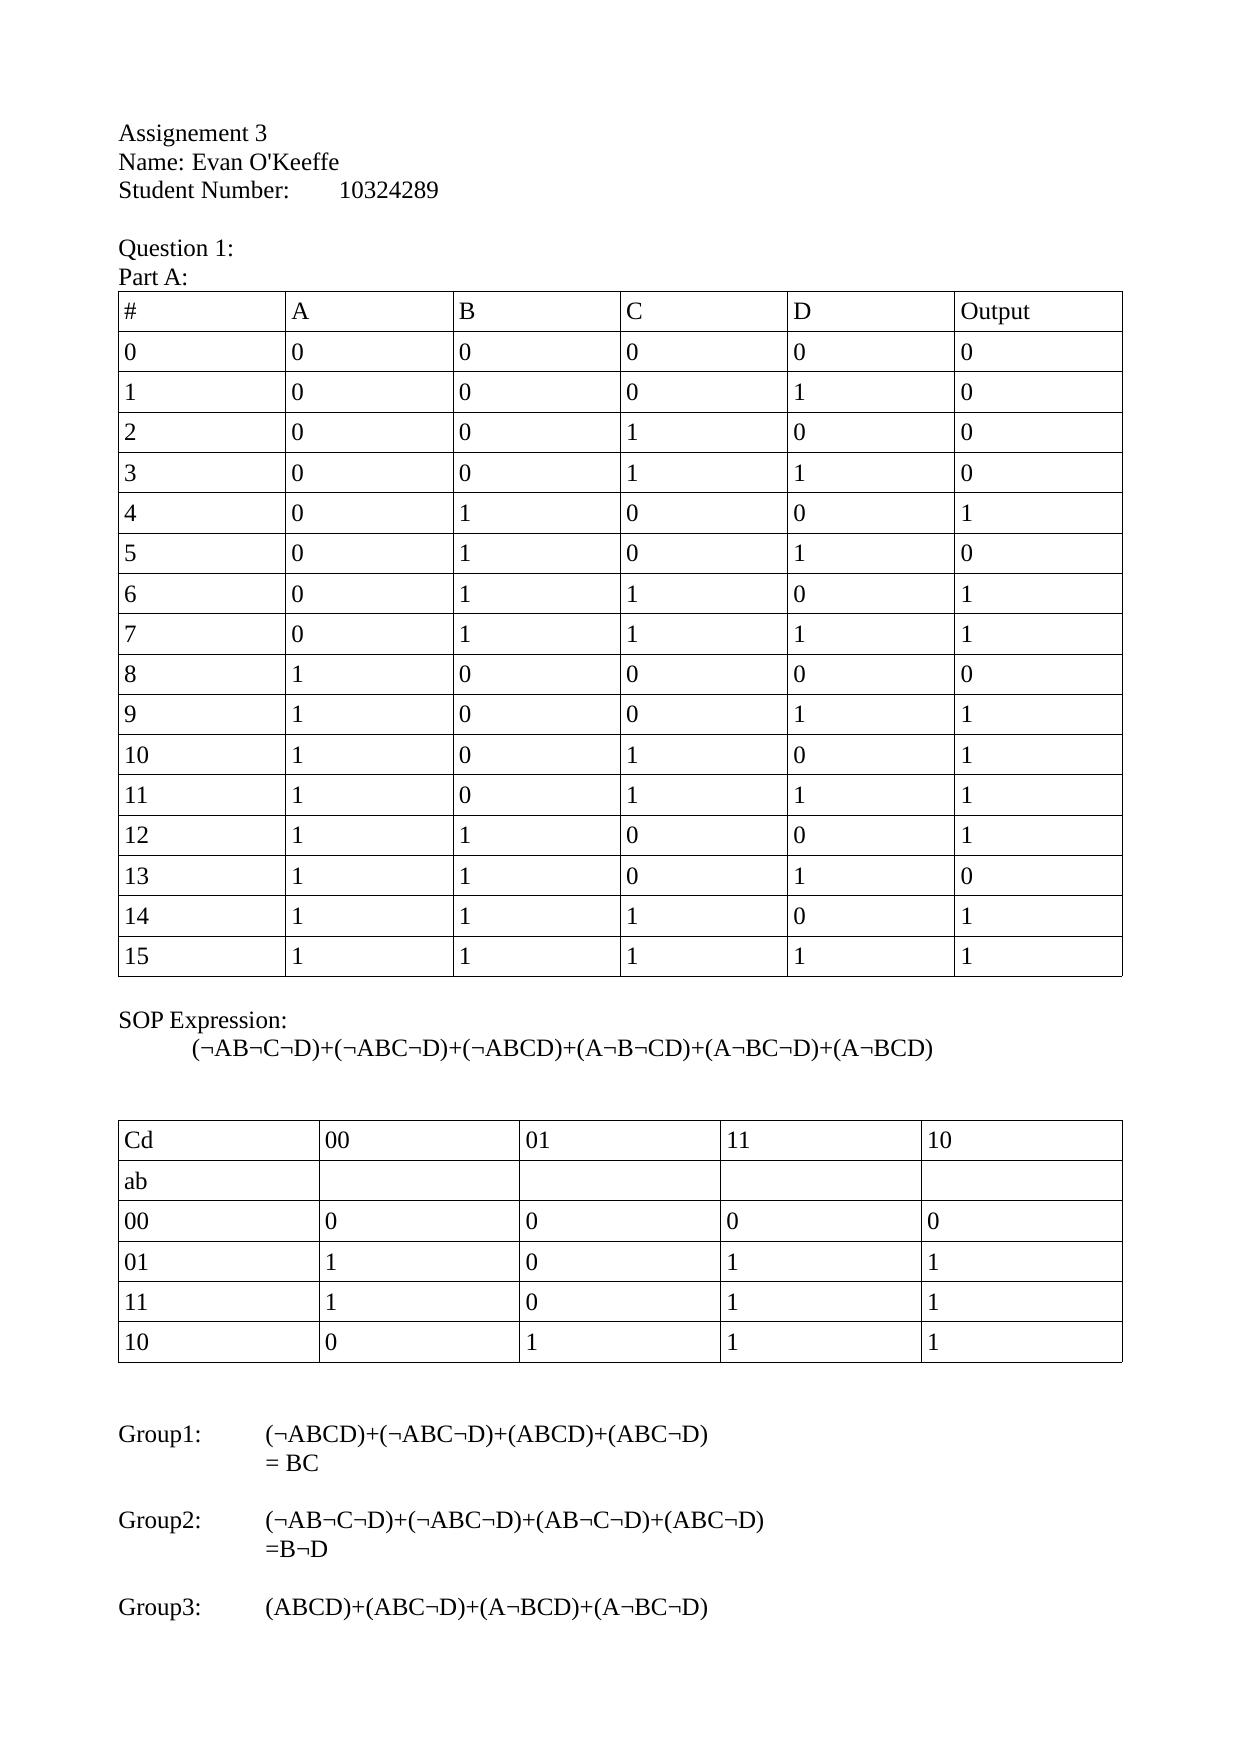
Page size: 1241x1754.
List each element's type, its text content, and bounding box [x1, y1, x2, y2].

table_cell 3 [119, 453, 285, 492]
table_cell 0 [621, 856, 787, 895]
table_cell 0 [454, 695, 620, 734]
table_cell 11 [119, 775, 285, 815]
table_header A [286, 292, 453, 331]
table_cell 1 [621, 937, 787, 976]
text Student Number: 10324289 [118, 176, 1122, 204]
table_cell 1 [721, 1322, 921, 1362]
table_cell 1 [788, 856, 954, 895]
table_cell 0 [454, 332, 620, 371]
table_cell 1 [788, 453, 954, 492]
table_cell 1 [621, 453, 787, 492]
table_cell 01 [119, 1242, 319, 1281]
table_cell 0 [788, 332, 954, 371]
table_cell 6 [119, 574, 285, 613]
table_cell 0 [454, 372, 620, 412]
table_cell 1 [955, 896, 1122, 936]
table_cell 0 [721, 1201, 921, 1241]
table_cell 0 [454, 775, 620, 815]
table_cell 1 [119, 372, 285, 412]
table_header 11 [721, 1121, 921, 1160]
table_cell 1 [788, 372, 954, 412]
table_cell 9 [119, 695, 285, 734]
text Group3: (ABCD)+(ABC¬D)+(A¬BCD)+(A¬BC¬D) [118, 1592, 1122, 1621]
table_cell 1 [955, 937, 1122, 976]
table_cell 1 [955, 775, 1122, 815]
table_header C [621, 292, 787, 331]
table_cell 1 [922, 1282, 1122, 1321]
text Group2: (¬AB¬C¬D)+(¬ABC¬D)+(AB¬C¬D)+(ABC¬D) [118, 1506, 1122, 1534]
table_cell 1 [955, 493, 1122, 532]
table_cell 1 [286, 896, 453, 936]
table_cell 1 [454, 614, 620, 653]
table_cell 1 [788, 775, 954, 815]
table_header Cd [119, 1121, 319, 1160]
text Name: Evan O'Keeffe [118, 147, 1122, 176]
table_cell 1 [320, 1282, 519, 1321]
table_header # [119, 292, 285, 331]
table_cell [922, 1161, 1122, 1200]
table_cell 1 [454, 937, 620, 976]
table_cell 0 [520, 1282, 720, 1321]
text (¬AB¬C¬D)+(¬ABC¬D)+(¬ABCD)+(A¬B¬CD)+(A¬BC¬D)+(A¬BCD) [118, 1033, 1122, 1062]
table_cell 1 [454, 856, 620, 895]
table_cell 1 [454, 534, 620, 573]
table_cell 0 [621, 816, 787, 855]
table_cell 0 [788, 816, 954, 855]
text Part A: [118, 262, 1122, 291]
table_cell 0 [621, 695, 787, 734]
table_header B [454, 292, 620, 331]
table_cell 0 [520, 1201, 720, 1241]
table_cell 0 [788, 413, 954, 452]
table_cell 0 [955, 534, 1122, 573]
table_cell 1 [621, 614, 787, 653]
table_header 00 [320, 1121, 519, 1160]
table_cell 12 [119, 816, 285, 855]
table_cell 0 [286, 493, 453, 532]
table_cell 1 [621, 413, 787, 452]
table_cell 1 [286, 655, 453, 694]
table_cell 0 [788, 896, 954, 936]
table_cell 0 [454, 655, 620, 694]
text Assignement 3 [118, 118, 1122, 147]
table_cell 0 [286, 534, 453, 573]
table_cell 2 [119, 413, 285, 452]
table_cell 7 [119, 614, 285, 653]
table_cell 0 [286, 574, 453, 613]
table_cell 1 [286, 937, 453, 976]
table_cell 0 [454, 735, 620, 774]
table_header D [788, 292, 954, 331]
table_cell 1 [788, 614, 954, 653]
table_cell 1 [955, 695, 1122, 734]
table_cell 0 [922, 1201, 1122, 1241]
table_cell 0 [621, 655, 787, 694]
table_cell 1 [286, 816, 453, 855]
table_cell 0 [621, 332, 787, 371]
table_cell 1 [721, 1242, 921, 1281]
table_cell 0 [955, 453, 1122, 492]
table_cell 5 [119, 534, 285, 573]
table_cell ab [119, 1161, 319, 1200]
table_cell 1 [922, 1322, 1122, 1362]
table_cell 0 [788, 574, 954, 613]
text = BC [118, 1448, 1122, 1477]
table_cell 0 [955, 332, 1122, 371]
table_cell 1 [454, 896, 620, 936]
table_cell 1 [721, 1282, 921, 1321]
table_cell 4 [119, 493, 285, 532]
table_cell 1 [520, 1322, 720, 1362]
table_cell 1 [955, 816, 1122, 855]
table_cell 8 [119, 655, 285, 694]
table_cell 13 [119, 856, 285, 895]
table_cell 0 [454, 413, 620, 452]
table_cell 1 [788, 534, 954, 573]
table_cell 14 [119, 896, 285, 936]
table_cell 0 [955, 655, 1122, 694]
table_cell 11 [119, 1282, 319, 1321]
table_cell 0 [955, 856, 1122, 895]
table_cell 10 [119, 735, 285, 774]
table_cell 0 [286, 372, 453, 412]
table_cell 0 [621, 372, 787, 412]
table_cell 1 [454, 816, 620, 855]
table_cell 1 [955, 574, 1122, 613]
table_cell 0 [520, 1242, 720, 1281]
table_cell 1 [922, 1242, 1122, 1281]
table_cell 0 [286, 332, 453, 371]
table_cell 0 [621, 493, 787, 532]
text Group1: (¬ABCD)+(¬ABC¬D)+(ABCD)+(ABC¬D) [118, 1419, 1122, 1448]
table_cell 1 [286, 735, 453, 774]
table_cell 0 [788, 493, 954, 532]
table_cell 1 [621, 775, 787, 815]
table_cell 0 [286, 614, 453, 653]
table_cell 0 [119, 332, 285, 371]
table_cell 10 [119, 1322, 319, 1362]
table_cell 1 [621, 735, 787, 774]
table_cell 1 [286, 695, 453, 734]
table_cell 1 [286, 775, 453, 815]
text =B¬D [118, 1534, 1122, 1563]
table_cell 0 [286, 453, 453, 492]
table_cell 1 [788, 695, 954, 734]
table_cell 0 [454, 453, 620, 492]
table_cell 0 [320, 1322, 519, 1362]
table_cell 0 [621, 534, 787, 573]
table_cell 1 [955, 735, 1122, 774]
text Question 1: [118, 233, 1122, 262]
table_header Output [955, 292, 1122, 331]
table_cell 1 [454, 574, 620, 613]
table_cell 1 [320, 1242, 519, 1281]
table_cell 1 [454, 493, 620, 532]
table_cell 0 [320, 1201, 519, 1241]
table_cell 1 [955, 614, 1122, 653]
table_cell 1 [621, 574, 787, 613]
table_cell 15 [119, 937, 285, 976]
table_cell 0 [788, 735, 954, 774]
table_header 10 [922, 1121, 1122, 1160]
text SOP Expression: [118, 1005, 1122, 1033]
table_cell 0 [788, 655, 954, 694]
table_cell 0 [955, 372, 1122, 412]
table_header 01 [520, 1121, 720, 1160]
table_cell 1 [286, 856, 453, 895]
table_cell 0 [955, 413, 1122, 452]
table_cell 1 [621, 896, 787, 936]
table_cell [320, 1161, 519, 1200]
table_cell [721, 1161, 921, 1200]
table_cell 0 [286, 413, 453, 452]
table_cell 1 [788, 937, 954, 976]
table_cell [520, 1161, 720, 1200]
table_cell 00 [119, 1201, 319, 1241]
